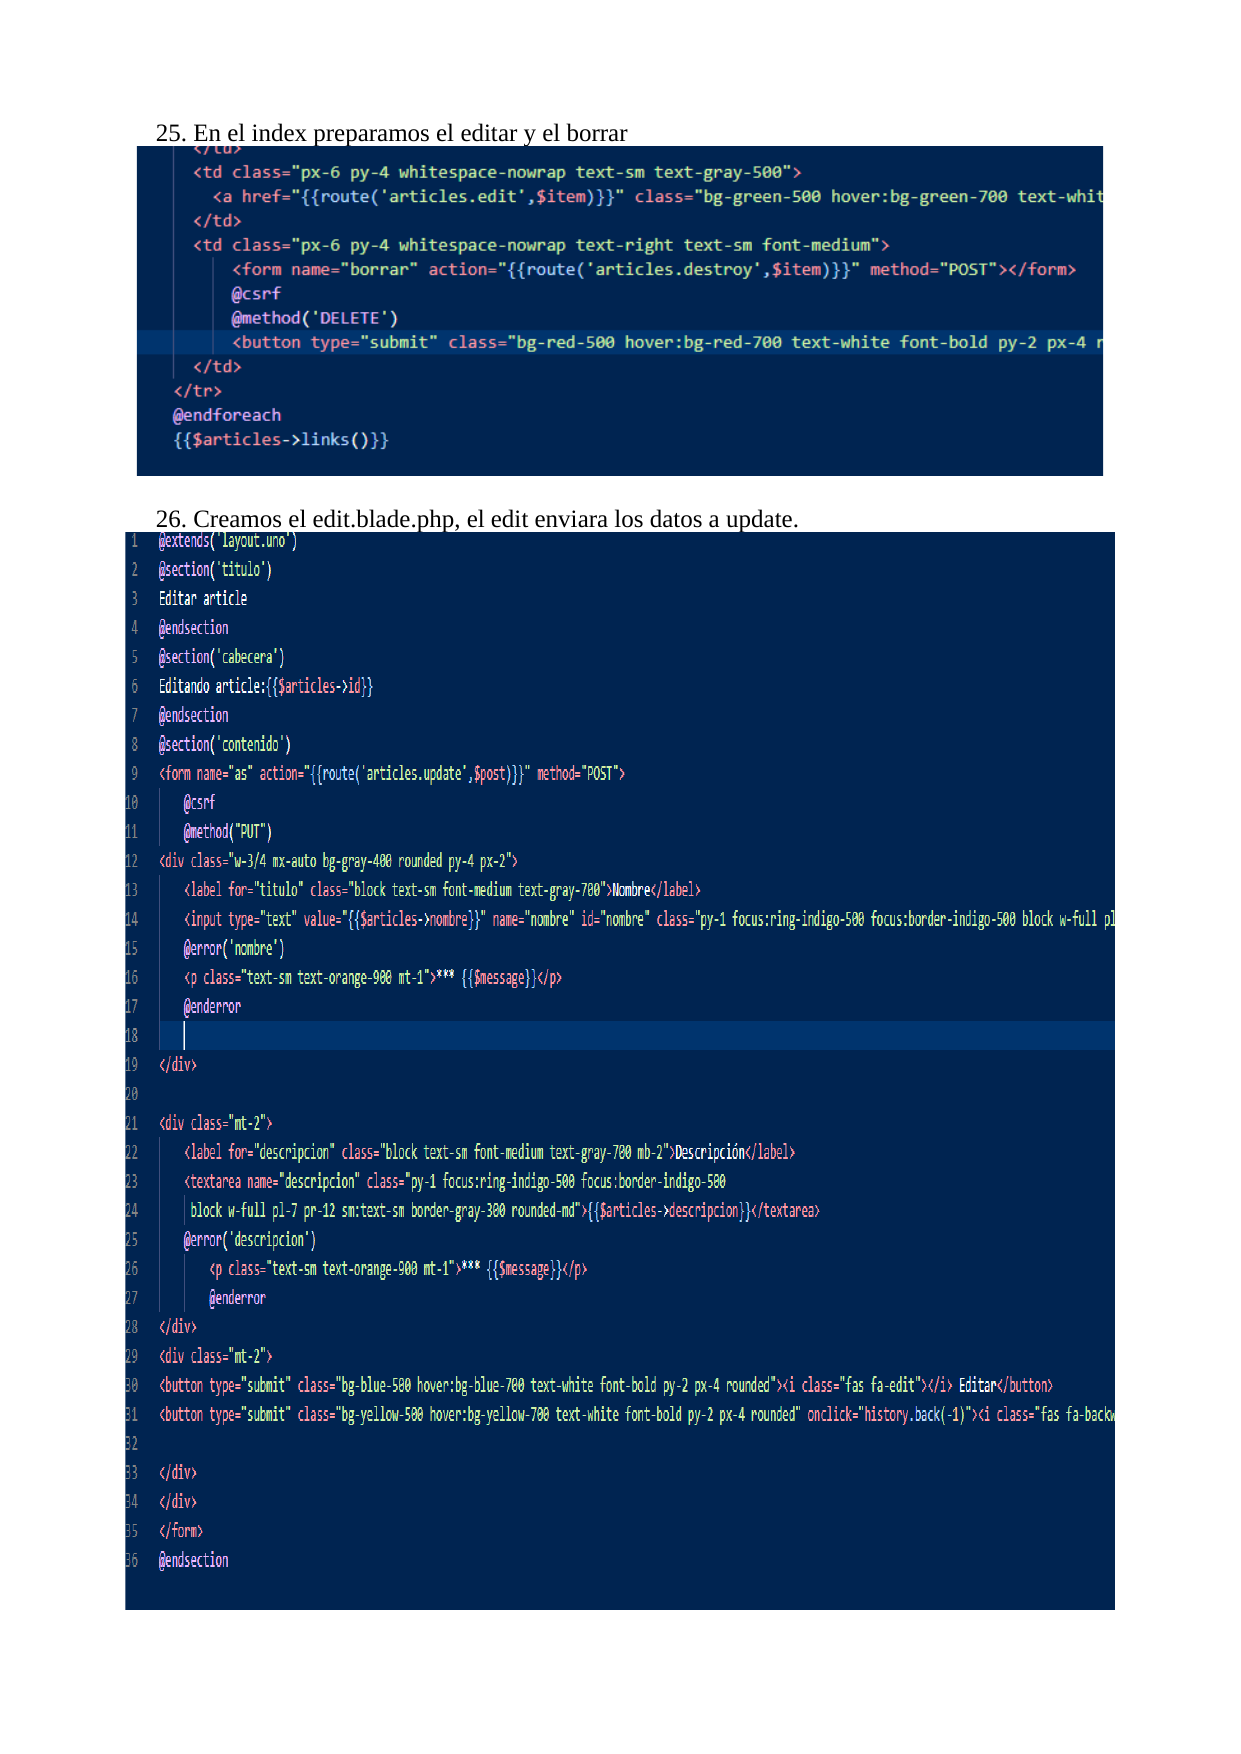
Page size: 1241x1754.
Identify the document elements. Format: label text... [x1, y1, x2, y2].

list Creamos el edit.blade.php, el edit enviara los datos a update. [156, 504, 1122, 533]
list En el index preparamos el editar y el borrar [156, 118, 1122, 147]
picture [136, 146, 1104, 476]
picture [125, 532, 1115, 1610]
